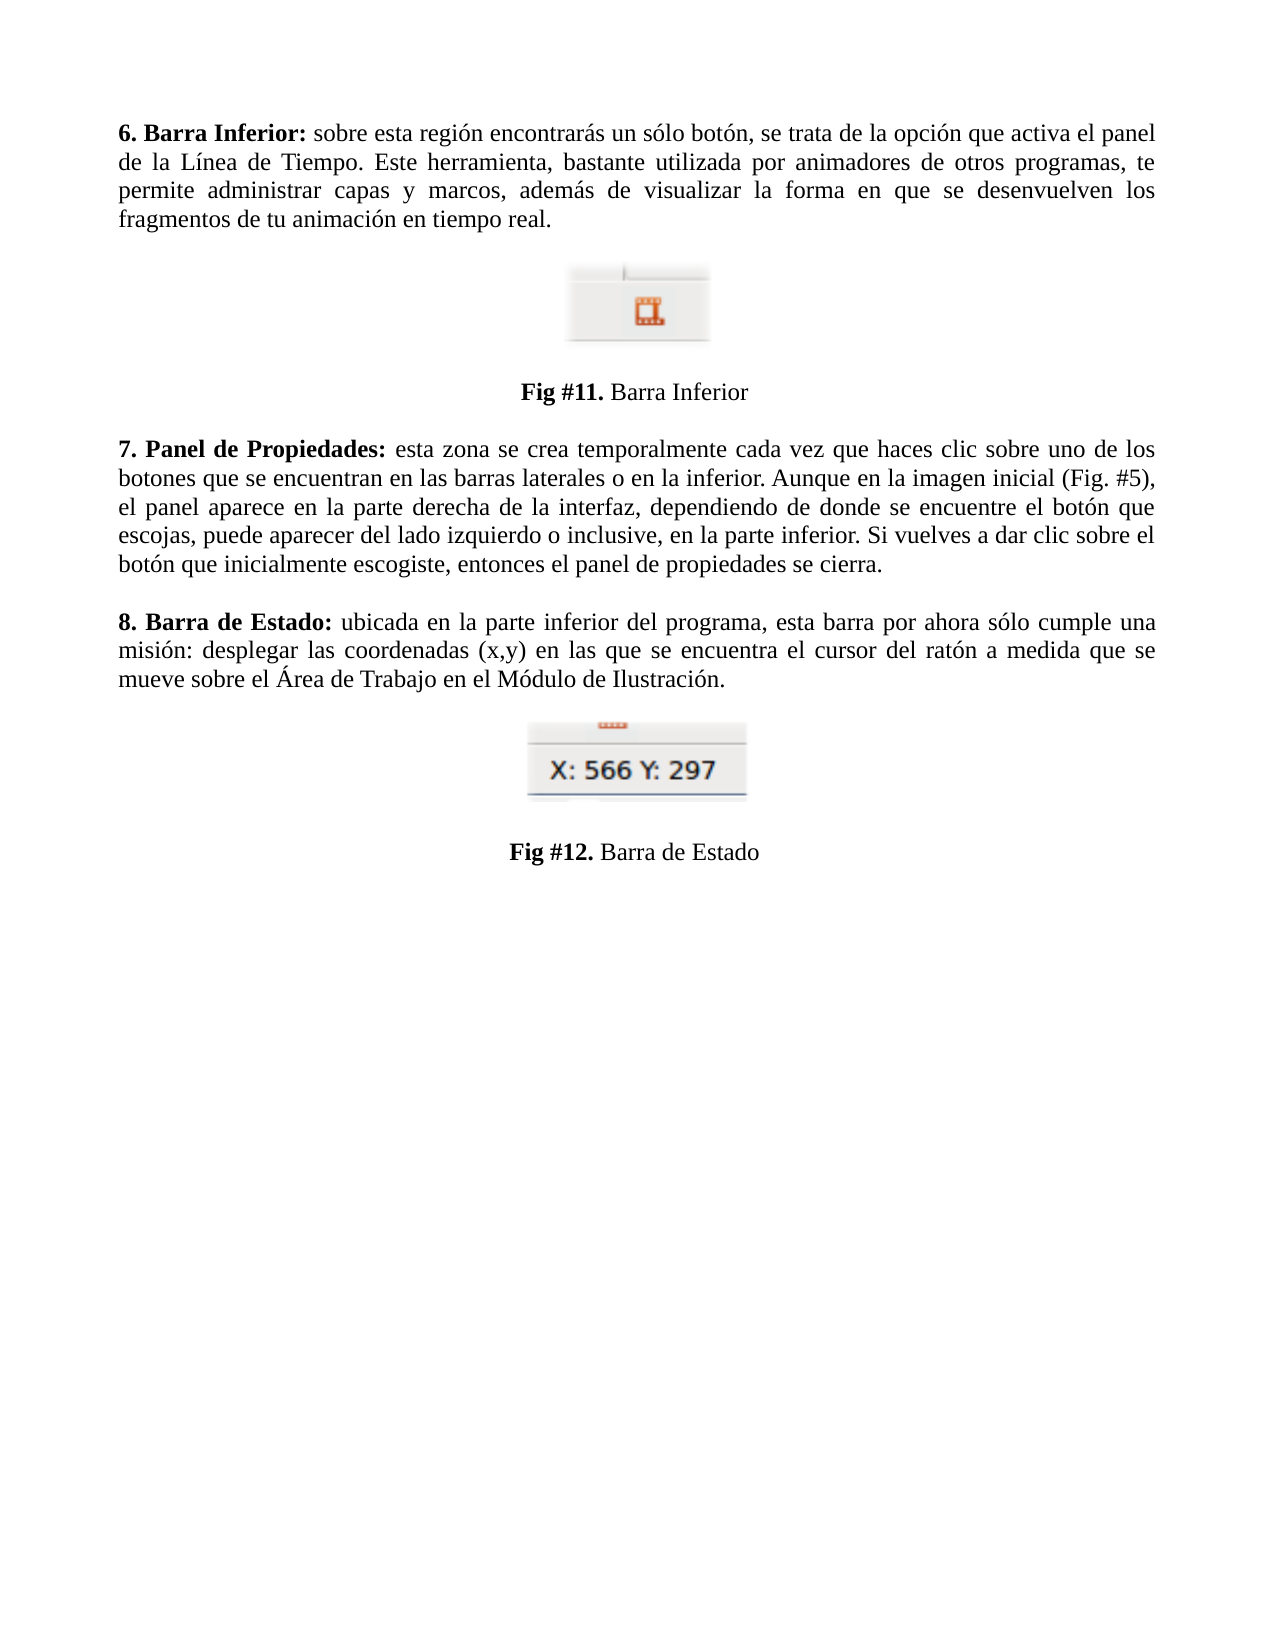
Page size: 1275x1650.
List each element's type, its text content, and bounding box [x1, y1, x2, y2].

text Fig #12. Barra de Estado [118, 837, 1157, 866]
text 8. Barra de Estado: ubicada en la parte inferior del programa, esta barra por ahora sólo cumple una misión: desplegar las coordenadas (x,y) en las que se encuentra el cursor del ratón a medida que se mueve sobre el Área de Trabajo en el Módulo de Ilustración. [118, 607, 1157, 693]
picture [526, 721, 749, 802]
text 7. Panel de Propiedades: esta zona se crea temporalmente cada vez que haces clic sobre uno de los botones que se encuentran en las barras laterales o en la inferior. Aunque en la imagen inicial (Fig. #5), el panel aparece en la parte derecha de la interfaz, dependiendo de donde se encuentre el botón que escojas, puede aparecer del lado izquierdo o inclusive, en la parte inferior. Si vuelves a dar clic sobre el botón que inicialmente escogiste, entonces el panel de propiedades se cierra. [118, 434, 1157, 578]
text 6. Barra Inferior: sobre esta región encontrarás un sólo botón, se trata de la opción que activa el panel de la Línea de Tiempo. Este herramienta, bastante utilizada por animadores de otros programas, te permite administrar capas y marcos, además de visualizar la forma en que se desenvuelven los fragmentos de tu animación en tiempo real. [118, 118, 1157, 233]
picture [563, 261, 712, 350]
text Fig #11. Barra Inferior [118, 377, 1157, 406]
